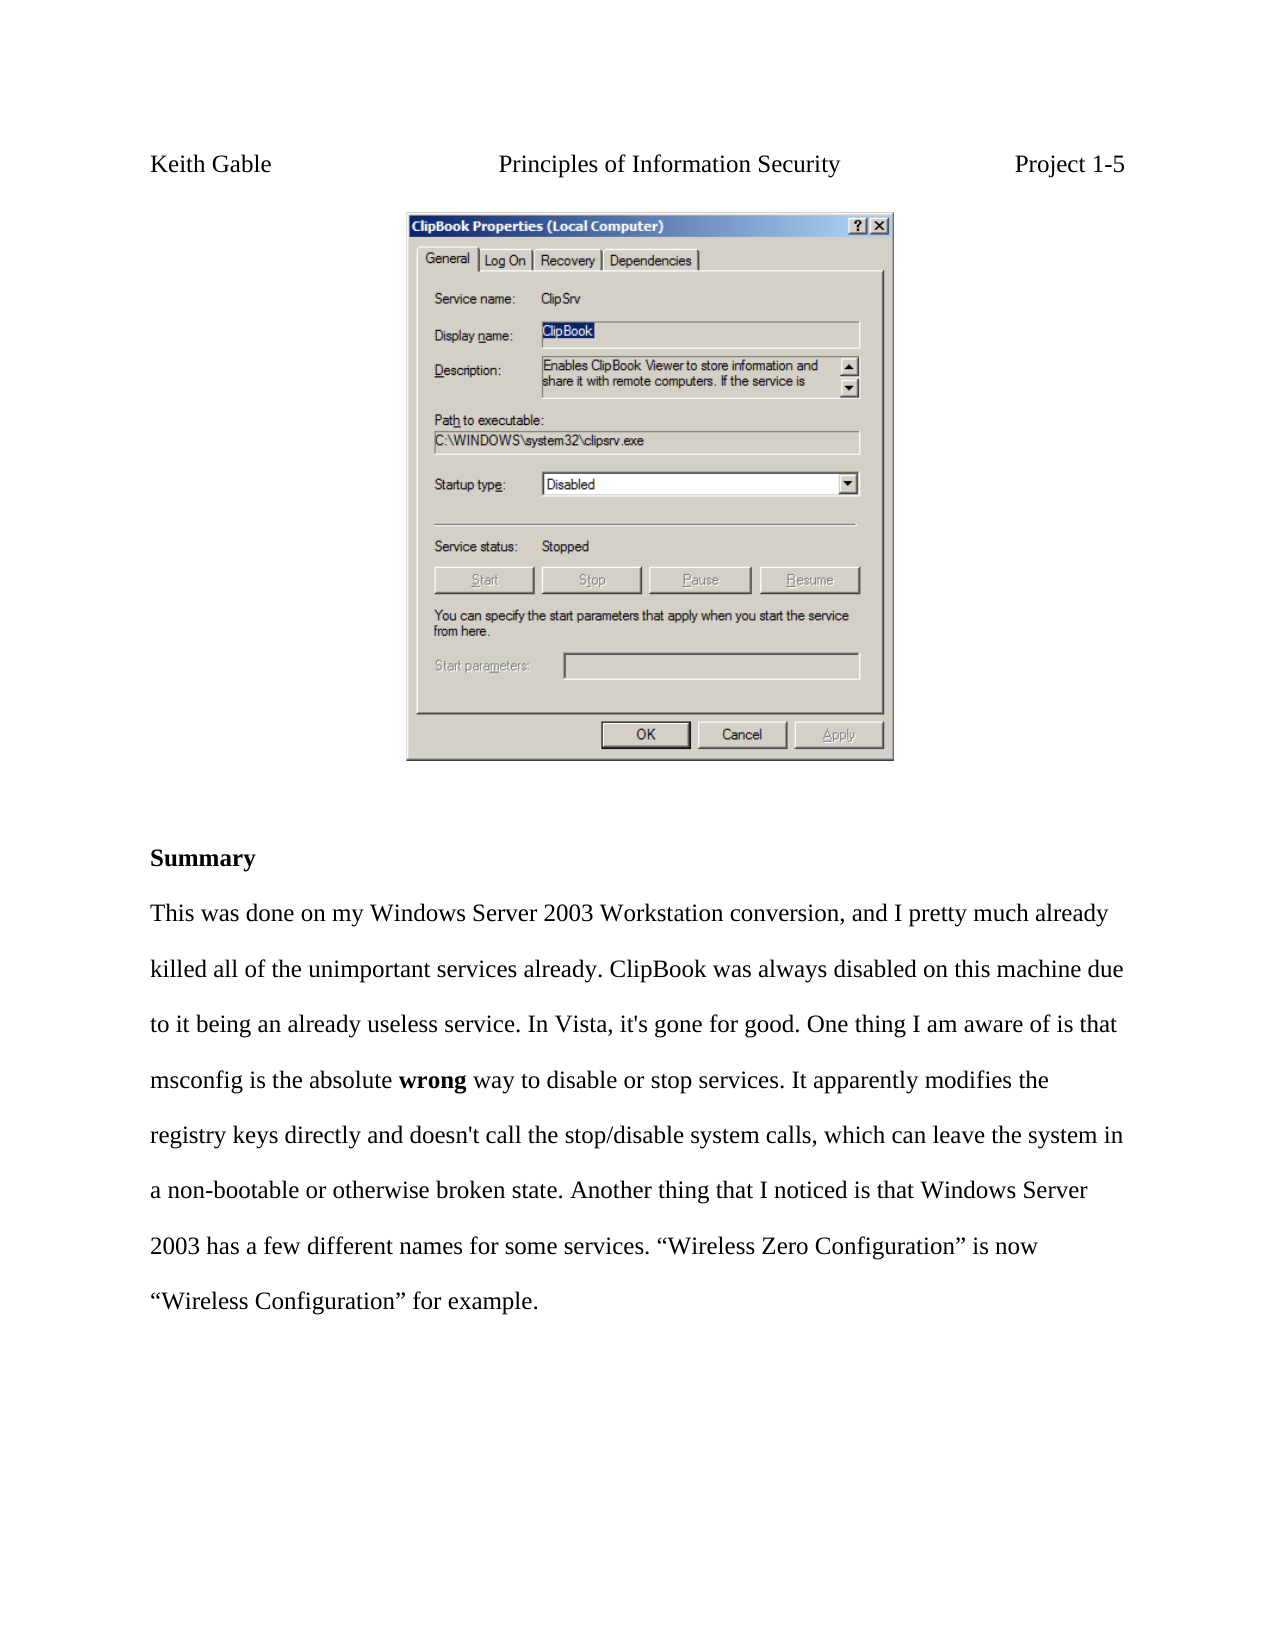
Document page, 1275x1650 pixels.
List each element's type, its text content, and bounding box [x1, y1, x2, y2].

text Summary [150, 844, 1125, 872]
text This was done on my Windows Server 2003 Workstation conversion, and I pretty much already killed all of the unimportant services already. ClipBook was always disabled on this machine due to it being an already useless service. In Vista, it's gone for good. One thing I am aware of is that msconfig is the absolute wrong way to disable or stop services. It apparently modifies the registry keys directly and doesn't call the stop/disable system calls, which can leave the system in a non-bootable or otherwise broken state. Another thing that I noticed is that Windows Server 2003 has a few different names for some services. “Wireless Zero Configuration” is now “Wireless Configuration” for example. [150, 899, 1125, 1315]
picture [406, 212, 894, 761]
